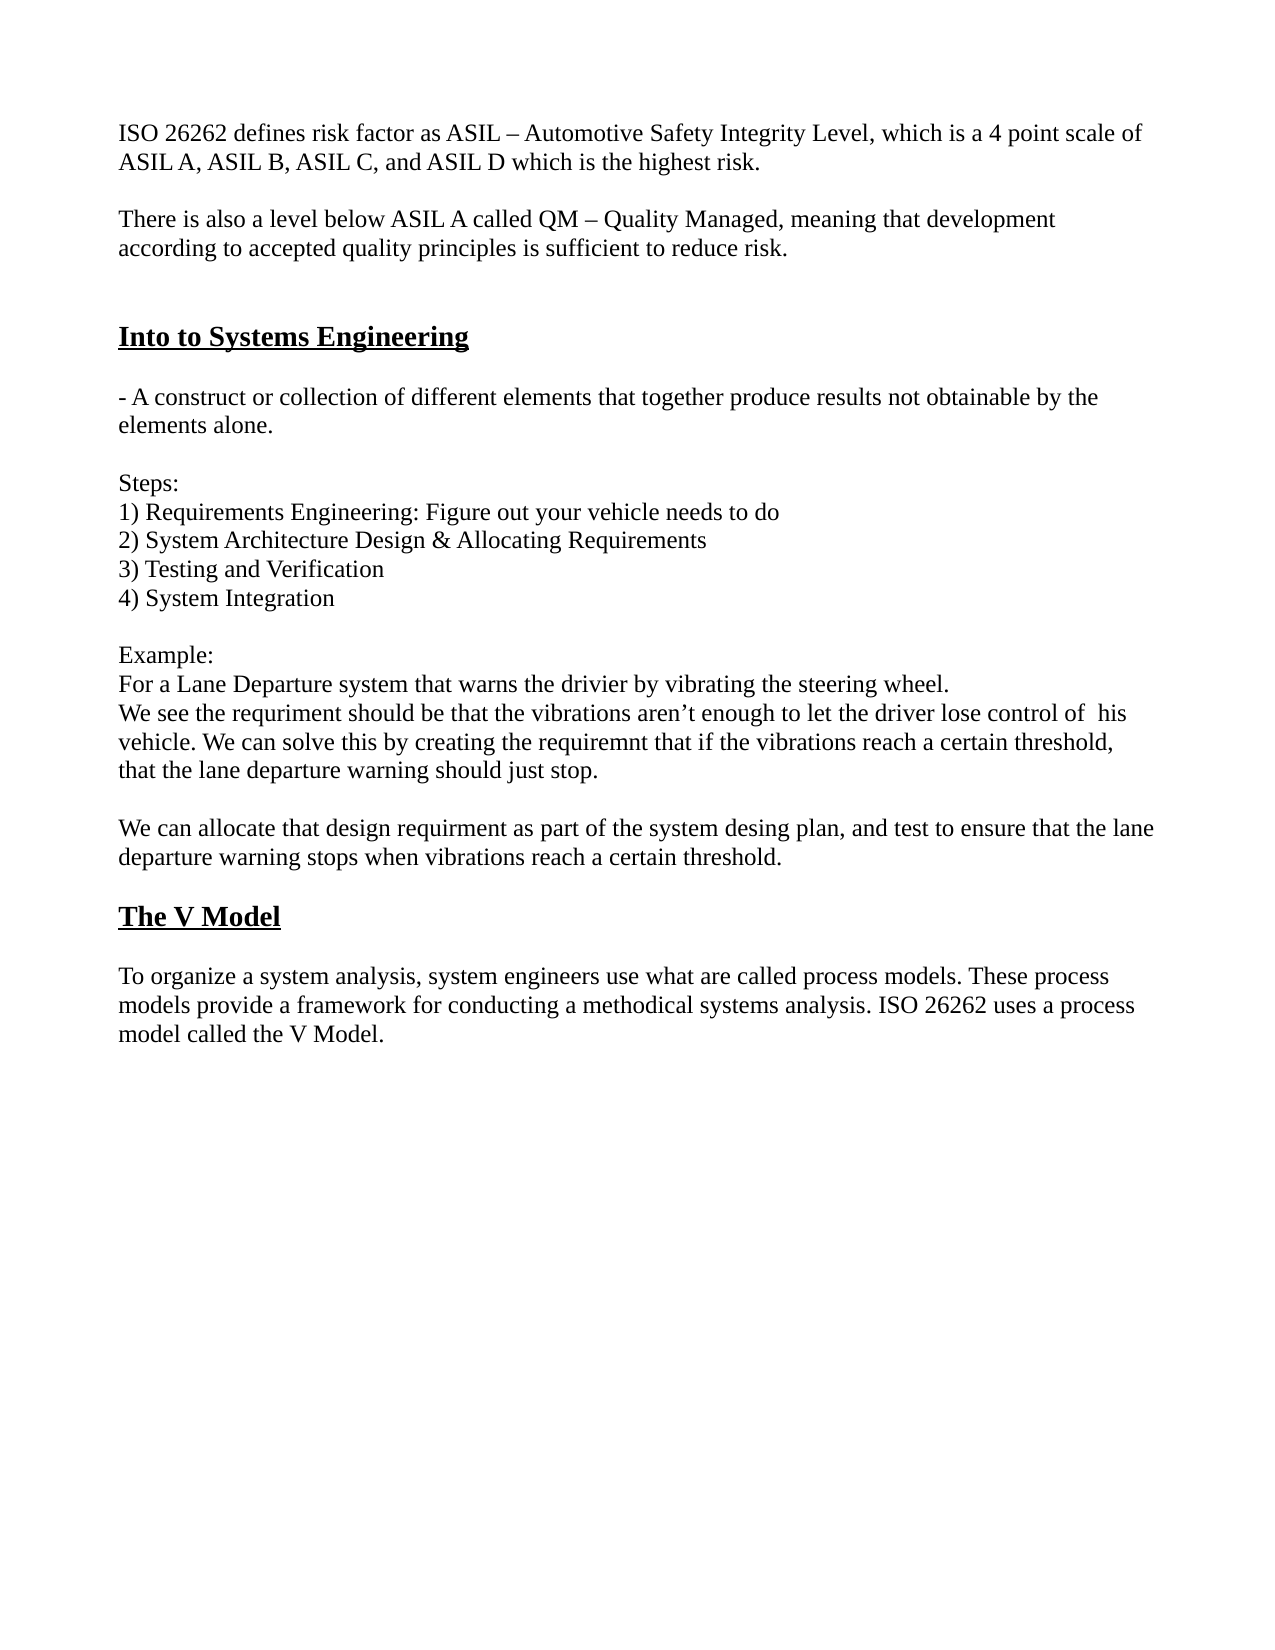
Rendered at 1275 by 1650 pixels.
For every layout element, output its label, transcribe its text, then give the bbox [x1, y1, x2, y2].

text 4) System Integration [118, 583, 1157, 612]
text ISO 26262 defines risk factor as ASIL – Automotive Safety Integrity Level, which is a 4 point scale of ASIL A, ASIL B, ASIL C, and ASIL D which is the highest risk. [118, 118, 1157, 176]
text There is also a level below ASIL A called QM – Quality Managed, meaning that development according to accepted quality principles is sufficient to reduce risk. [118, 204, 1157, 262]
text We see the requriment should be that the vibrations aren’t enough to let the driver lose control of his vehicle. We can solve this by creating the requiremnt that if the vibrations reach a certain threshold, that the lane departure warning should just stop. [118, 698, 1157, 784]
text Steps: [118, 468, 1157, 497]
text - A construct or collection of different elements that together produce results not obtainable by the elements alone. [118, 382, 1157, 439]
text 1) Requirements Engineering: Figure out your vehicle needs to do [118, 497, 1157, 525]
text For a Lane Departure system that warns the drivier by vibrating the steering wheel. [118, 669, 1157, 698]
text We can allocate that design requirment as part of the system desing plan, and test to ensure that the lane departure warning stops when vibrations reach a certain threshold. [118, 813, 1157, 870]
text 3) Testing and Verification [118, 554, 1157, 583]
text Into to Systems Engineering [118, 319, 1157, 353]
text The V Model [118, 899, 1157, 933]
text Example: [118, 640, 1157, 669]
text 2) System Architecture Design & Allocating Requirements [118, 525, 1157, 554]
text To organize a system analysis, system engineers use what are called process models. These process models provide a framework for conducting a methodical systems analysis. ISO 26262 uses a process model called the V Model. [118, 961, 1157, 1048]
